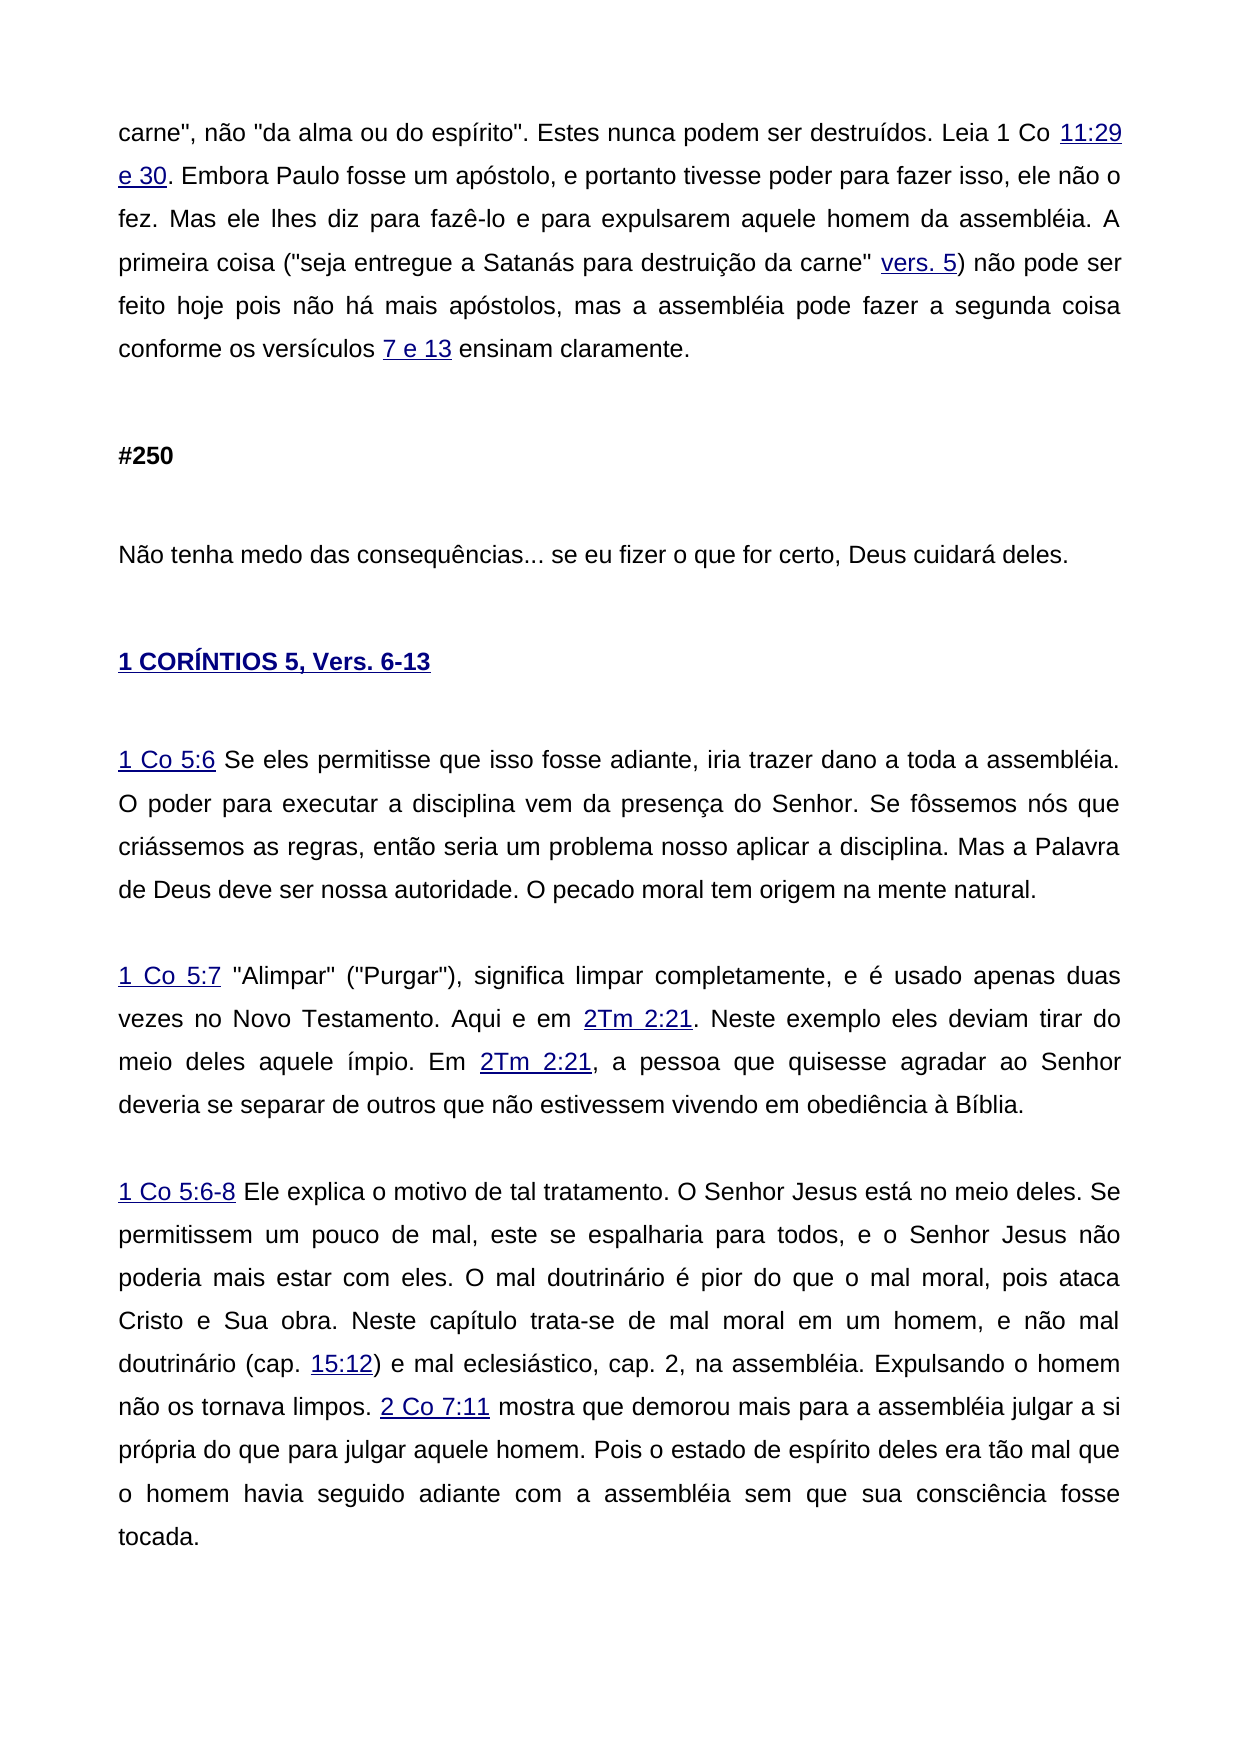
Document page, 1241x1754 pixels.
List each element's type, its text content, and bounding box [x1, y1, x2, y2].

text 1 Co 5:6 Se eles permitisse que isso fosse adiante, iria trazer dano a toda a assembléia. O poder para executar a disciplina vem da presença do Senhor. Se fôssemos nós que criássemos as regras, então seria um problema nosso aplicar a disciplina. Mas a Palavra de Deus deve ser nossa autoridade. O pecado moral tem origem na mente natural. [118, 745, 1122, 903]
text 1 Co 5:6-8 Ele explica o motivo de tal tratamento. O Senhor Jesus está no meio deles. Se permitissem um pouco de mal, este se espalharia para todos, e o Senhor Jesus não poderia mais estar com eles. O mal doutrinário é pior do que o mal moral, pois ataca Cristo e Sua obra. Neste capítulo trata-se de mal moral em um homem, e não mal doutrinário (cap. 15:12) e mal eclesiástico, cap. 2, na assembléia. Expulsando o homem não os tornava limpos. 2 Co 7:11 mostra que demorou mais para a assembléia julgar a si própria do que para julgar aquele homem. Pois o estado de espírito deles era tão mal que o homem havia seguido adiante com a assembléia sem que sua consciência fosse tocada. [118, 1177, 1122, 1550]
subtitle #250 [118, 441, 1122, 469]
subtitle 1 CORÍNTIOS 5, Vers. 6-13 [118, 647, 1122, 675]
text Não tenha medo das consequências... se eu fizer o que for certo, Deus cuidará deles. [118, 539, 1122, 568]
text 1 Co 5:7 "Alimpar" ("Purgar"), significa limpar completamente, e é usado apenas duas vezes no Novo Testamento. Aqui e em 2Tm 2:21. Neste exemplo eles deviam tirar do meio deles aquele ímpio. Em 2Tm 2:21, a pessoa que quisesse agradar ao Senhor deveria se separar de outros que não estivessem vivendo em obediência à Bíblia. [118, 961, 1122, 1119]
text carne", não "da alma ou do espírito". Estes nunca podem ser destruídos. Leia 1 Co 11:29 e 30. Embora Paulo fosse um apóstolo, e portanto tivesse poder para fazer isso, ele não o fez. Mas ele lhes diz para fazê-lo e para expulsarem aquele homem da assembléia. A primeira coisa ("seja entregue a Satanás para destruição da carne" vers. 5) não pode ser feito hoje pois não há mais apóstolos, mas a assembléia pode fazer a segunda coisa conforme os versículos 7 e 13 ensinam claramente. [118, 118, 1122, 362]
